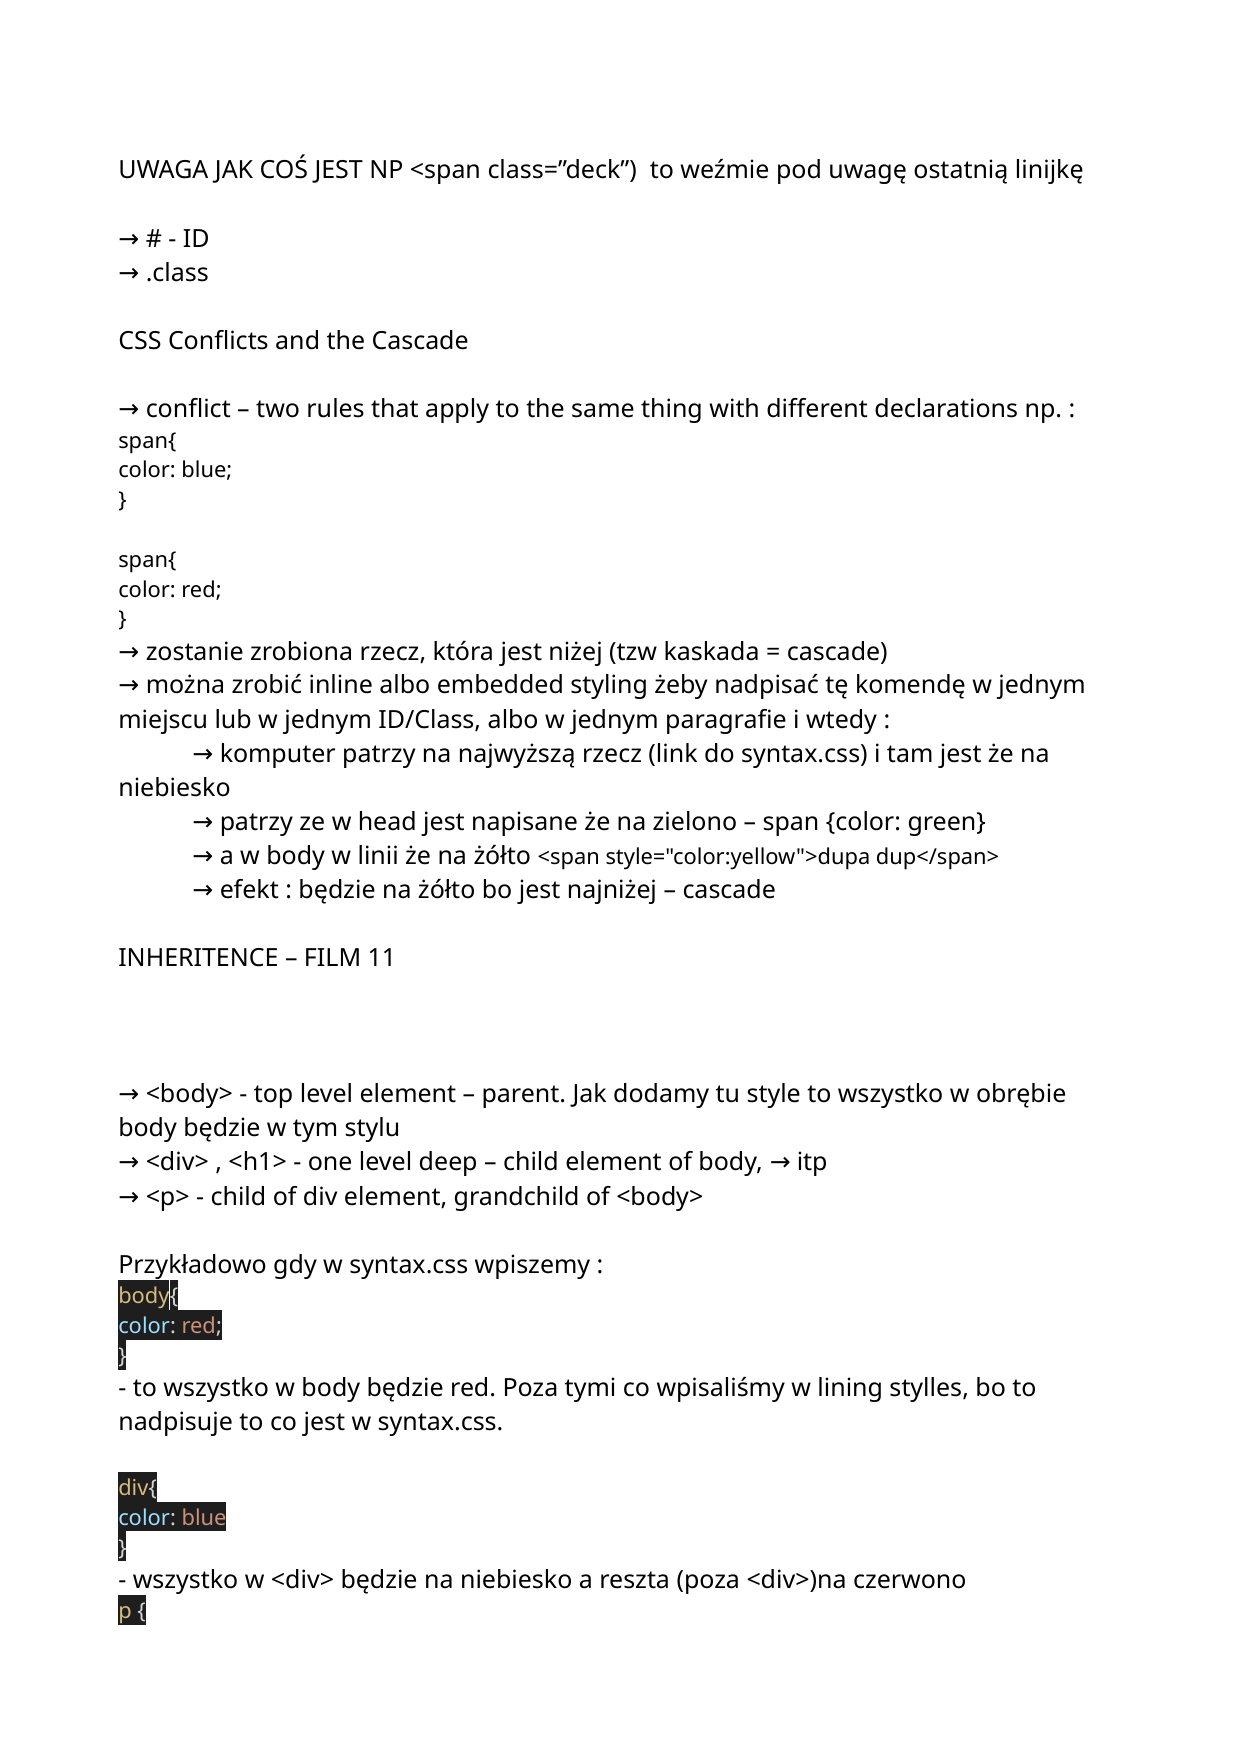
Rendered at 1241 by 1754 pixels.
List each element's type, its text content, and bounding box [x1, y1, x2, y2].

text CSS Conflicts and the Cascade [118, 322, 1122, 357]
text → efekt : będzie na żółto bo jest najniżej – cascade [118, 872, 1122, 906]
text color: blue [118, 1502, 1122, 1531]
text body{ [118, 1280, 1122, 1310]
text → .class [118, 254, 1122, 288]
text span{ [118, 425, 1122, 454]
text → conflict – two rules that apply to the same thing with different declarations np. : [118, 391, 1122, 425]
text → <div> , <h1> - one level deep – child element of body, → itp [118, 1144, 1122, 1178]
text → patrzy ze w head jest napisane że na zielono – span {color: green} [118, 803, 1122, 837]
text → <p> - child of div element, grandchild of <body> [118, 1178, 1122, 1212]
text span{ [118, 544, 1122, 573]
text } [118, 484, 1122, 514]
text → można zrobić inline albo embedded styling żeby nadpisać tę komendę w jednym miejscu lub w jednym ID/Class, albo w jednym paragrafie i wtedy : [118, 667, 1122, 735]
text → <body> - top level element – parent. Jak dodamy tu style to wszystko w obrębie body będzie w tym stylu [118, 1076, 1122, 1144]
text - to wszystko w body będzie red. Poza tymi co wpisaliśmy w lining stylles, bo to nadpisuje to co jest w syntax.css. [118, 1370, 1122, 1438]
text color: red; [118, 573, 1122, 603]
text } [118, 1340, 1122, 1370]
text } [118, 603, 1122, 633]
text } [118, 1531, 1122, 1561]
text → # - ID [118, 220, 1122, 254]
text → zostanie zrobiona rzecz, która jest niżej (tzw kaskada = cascade) [118, 633, 1122, 667]
text p { [118, 1595, 1122, 1625]
text - wszystko w <div> będzie na niebiesko a reszta (poza <div>)na czerwono [118, 1561, 1122, 1595]
text INHERITENCE – FILM 11 [118, 940, 1122, 974]
text → komputer patrzy na najwyższą rzecz (link do syntax.css) i tam jest że na niebiesko [118, 735, 1122, 803]
text → a w body w linii że na żółto <span style="color:yellow">dupa dup</span> [118, 837, 1122, 872]
text Przykładowo gdy w syntax.css wpiszemy : [118, 1246, 1122, 1280]
text color: red; [118, 1310, 1122, 1340]
text div{ [118, 1472, 1122, 1502]
text UWAGA JAK COŚ JEST NP <span class=”deck”) to weźmie pod uwagę ostatnią linijkę [118, 152, 1122, 186]
text color: blue; [118, 454, 1122, 484]
